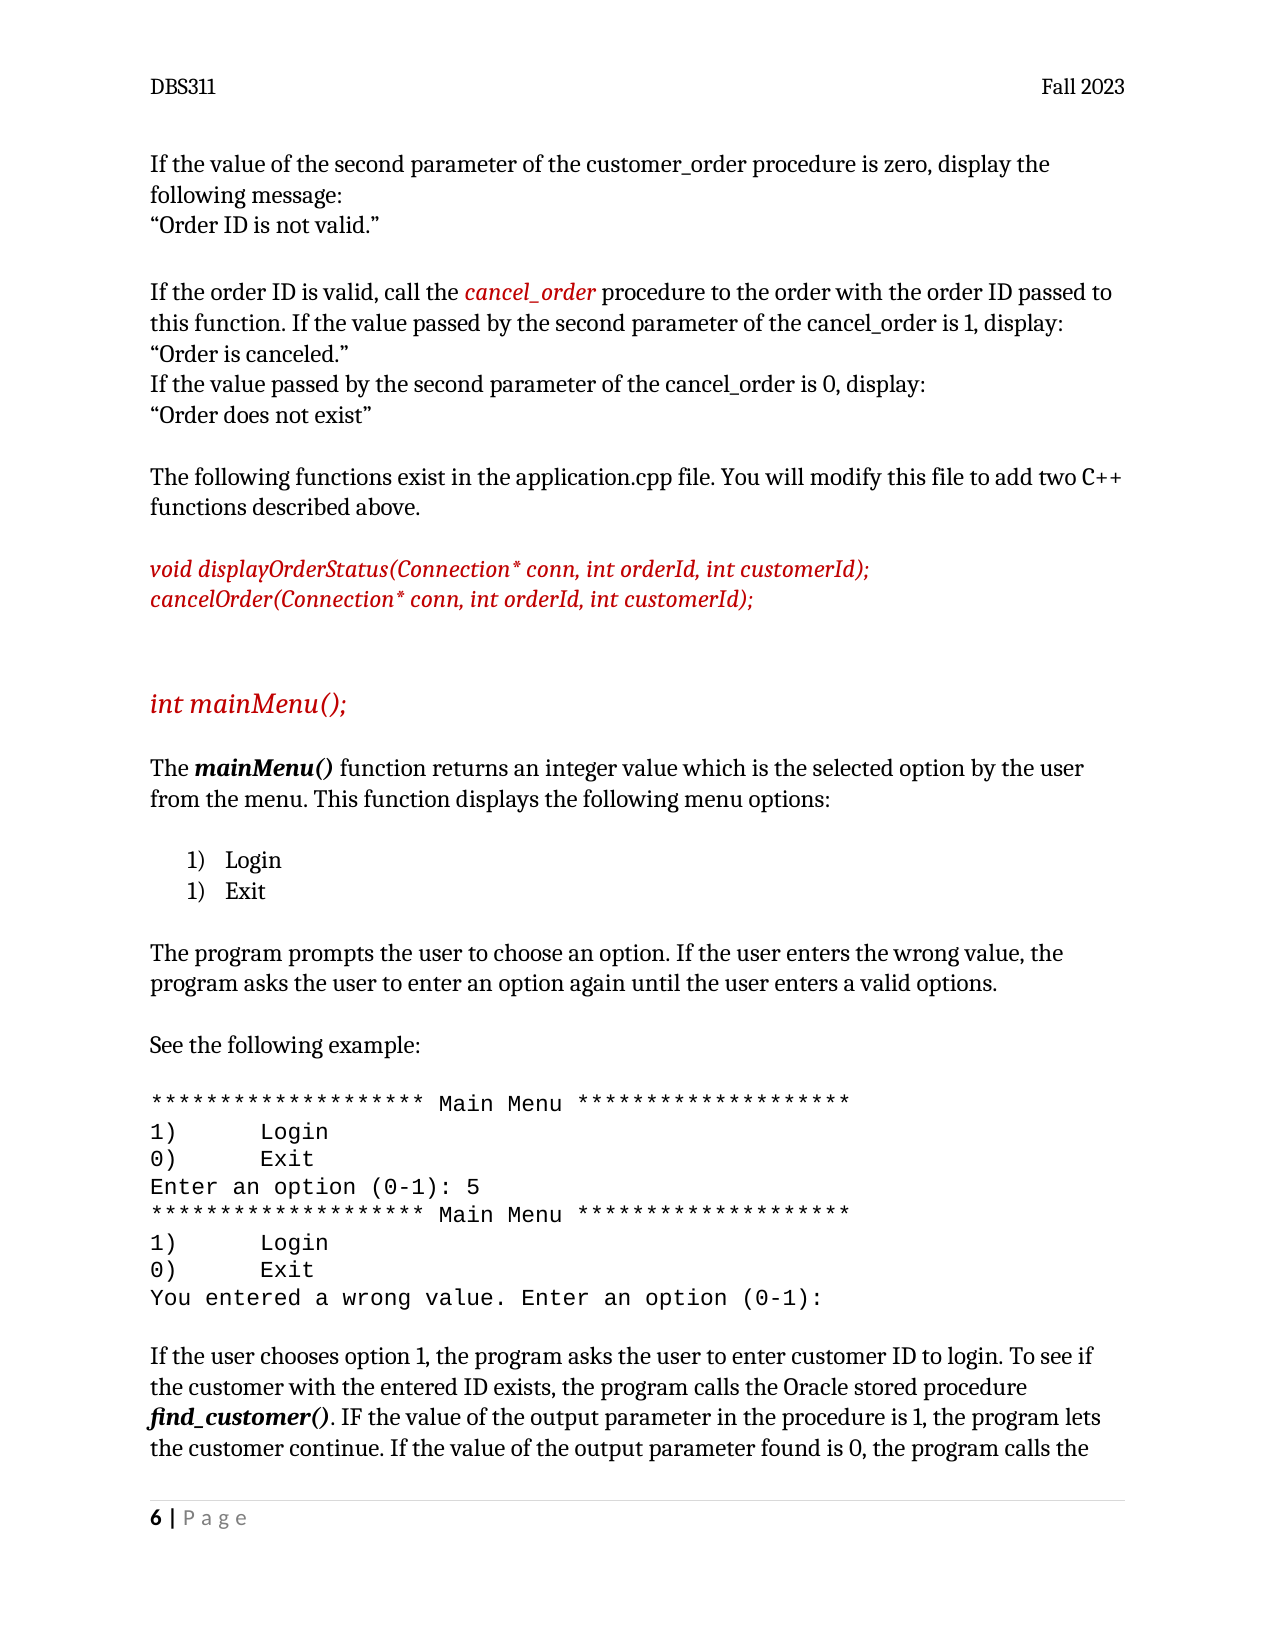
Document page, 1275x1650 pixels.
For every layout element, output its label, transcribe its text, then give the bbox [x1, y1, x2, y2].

list Login [187, 846, 1125, 875]
list ******************** Main Menu ******************** [150, 1092, 1125, 1118]
list If the order ID is valid, call the cancel_order procedure to the order with the order ID passed to this function. If the value passed by the second parameter of the cancel_order is 1, display: [150, 278, 1125, 337]
list Enter an option (0-1): 5 [150, 1175, 1125, 1201]
list See the following example: [150, 1031, 1125, 1059]
list 1) Login [150, 1120, 1125, 1146]
list cancelOrder(Connection* conn, int orderId, int customerId); [150, 585, 1125, 614]
list 1) Login [150, 1231, 1125, 1257]
list If the value passed by the second parameter of the cancel_order is 0, display: [150, 370, 1125, 399]
list You entered a wrong value. Enter an option (0-1): [150, 1286, 1125, 1312]
list “Order is canceled.” [150, 339, 1125, 368]
list The mainMenu() function returns an integer value which is the selected option by the user from the menu. This function displays the following menu options: [150, 754, 1125, 814]
list int mainMenu(); [150, 688, 1125, 721]
list “Order ID is not valid.” [150, 211, 1125, 240]
list If the user chooses option 1, the program asks the user to enter customer ID to login. To see if the customer with the entered ID exists, the program calls the Oracle stored procedure find_customer(). IF the value of the output parameter in the procedure is 1, the program lets the customer continue. If the value of the output parameter found is 0, the program calls the [150, 1342, 1125, 1463]
list The following functions exist in the application.cpp file. You will modify this file to add two C++ functions described above. [150, 462, 1125, 522]
list Exit [187, 877, 1125, 906]
list void displayOrderStatus(Connection* conn, int orderId, int customerId); [150, 554, 1125, 583]
list “Order does not exist” [150, 401, 1125, 430]
list ******************** Main Menu ******************** [150, 1203, 1125, 1229]
list The program prompts the user to choose an option. If the user enters the wrong value, the program asks the user to enter an option again until the user enters a valid options. [150, 939, 1125, 998]
list 0) Exit [150, 1258, 1125, 1284]
list 0) Exit [150, 1148, 1125, 1174]
list If the value of the second parameter of the customer_order procedure is zero, display the following message: [150, 150, 1125, 209]
